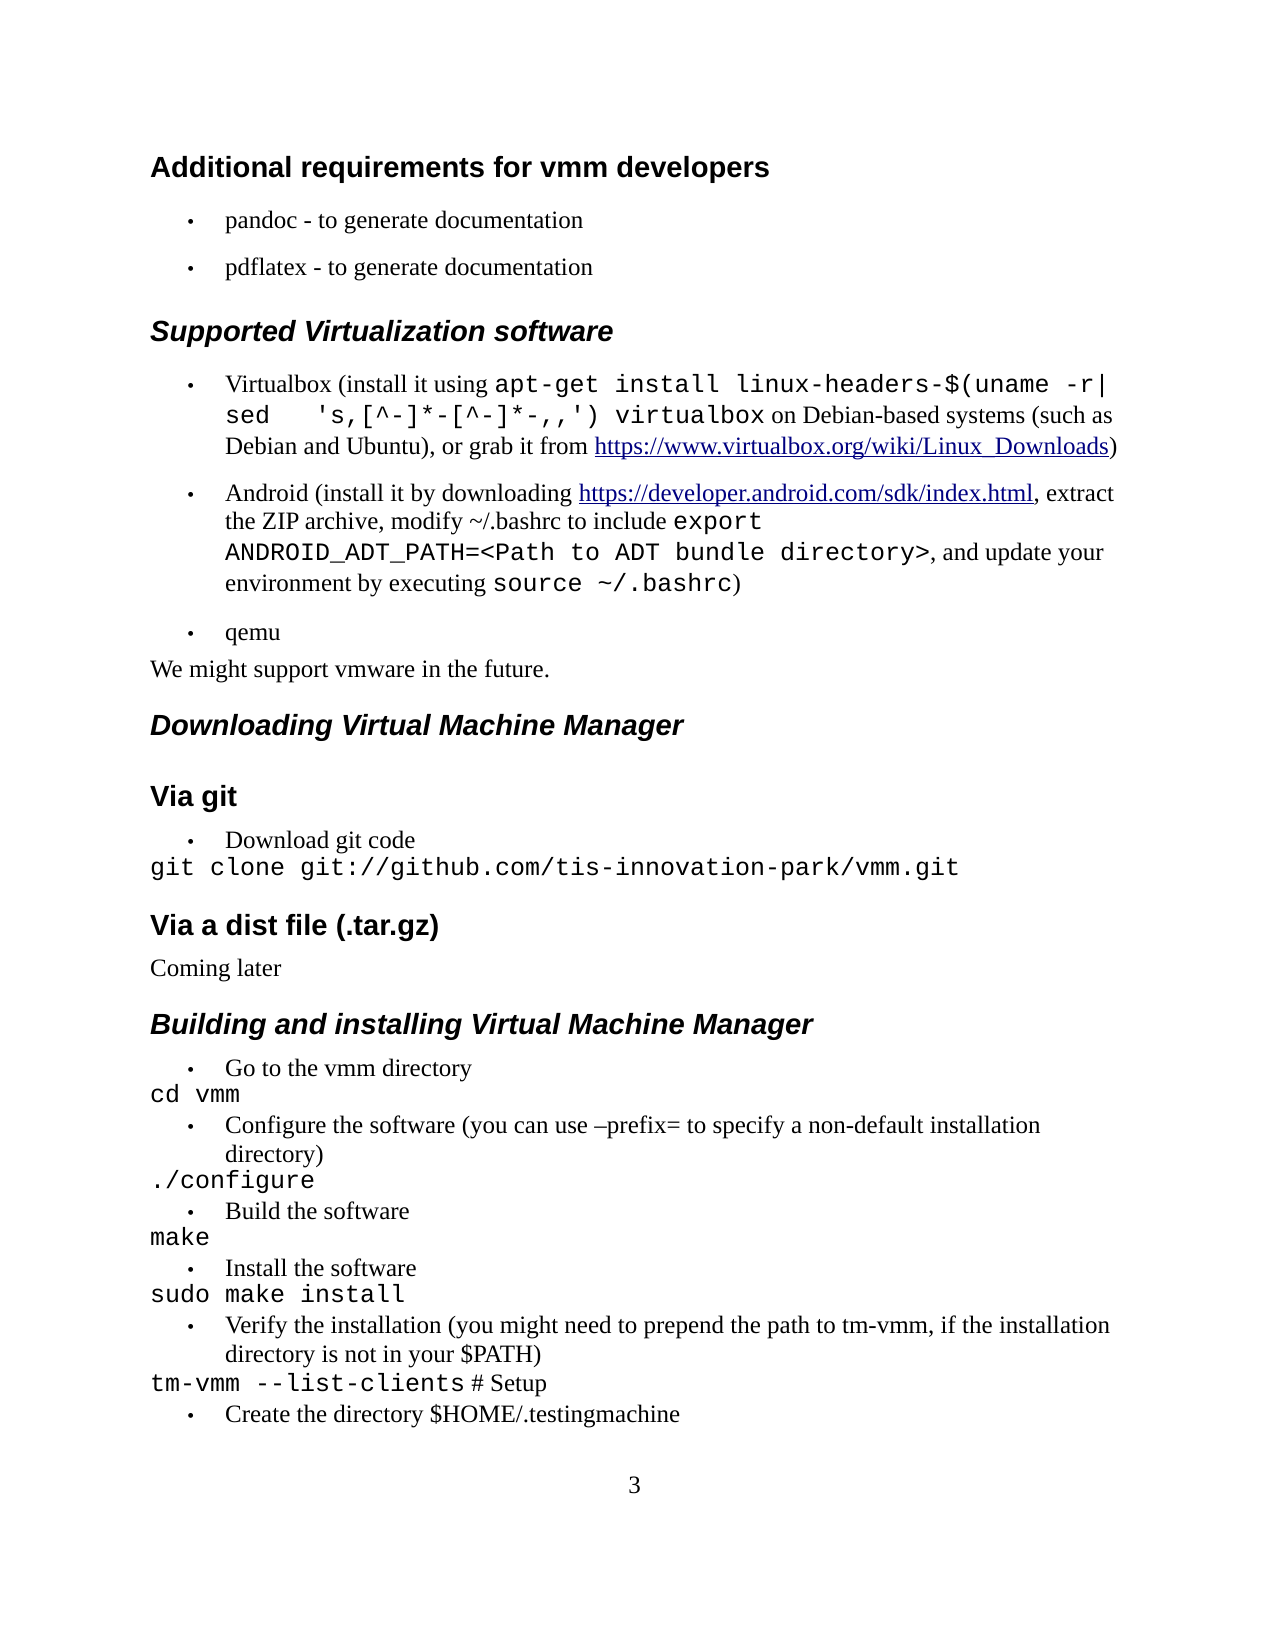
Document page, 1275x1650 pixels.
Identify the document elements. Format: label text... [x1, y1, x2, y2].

subtitle Via git [150, 779, 1125, 813]
list pandoc - to generate documentation [187, 205, 1125, 234]
text ./configure [150, 1168, 1125, 1196]
list Download git code [187, 825, 1125, 854]
list Create the directory $HOME/.testingmachine [187, 1399, 1125, 1427]
list Verify the installation (you might need to prepend the path to tm-vmm, if the installation directory is not in your $PATH) [187, 1310, 1125, 1368]
list Go to the vmm directory [187, 1053, 1125, 1082]
list pdflatex - to generate documentation [187, 252, 1125, 280]
text tm-vmm --list-clients # Setup [150, 1368, 1125, 1399]
subtitle Downloading Virtual Machine Manager [150, 708, 1125, 742]
text We might support vmware in the future. [150, 654, 1125, 683]
text make [150, 1225, 1125, 1253]
subtitle Building and installing Virtual Machine Manager [150, 1007, 1125, 1041]
list Virtualbox (install it using apt-get install linux-headers-$(uname -r|sed 's,[^-]*-[^-]*-,,') virtualbox on Debian-based systems (such as Debian and Ubuntu), or grab it from https://www.virtualbox.org/wiki/Linux_Downloads) [187, 369, 1125, 460]
subtitle Additional requirements for vmm developers [150, 150, 1125, 183]
subtitle Supported Virtualization software [150, 314, 1125, 348]
list Configure the software (you can use –prefix= to specify a non-default installation directory) [187, 1110, 1125, 1168]
subtitle Via a dist file (.tar.gz) [150, 907, 1125, 941]
list Build the software [187, 1196, 1125, 1225]
text cd vmm [150, 1082, 1125, 1110]
list Android (install it by downloading https://developer.android.com/sdk/index.html, extract the ZIP archive, modify ~/.bashrc to include export ANDROID_ADT_PATH=<Path to ADT bundle directory>, and update your environment by executing source ~/.bashrc) [187, 478, 1125, 599]
text git clone git://github.com/tis-innovation-park/vmm.git [150, 854, 1125, 882]
list Install the software [187, 1253, 1125, 1282]
text sudo make install [150, 1282, 1125, 1310]
text Coming later [150, 953, 1125, 982]
list qemu [187, 617, 1125, 646]
